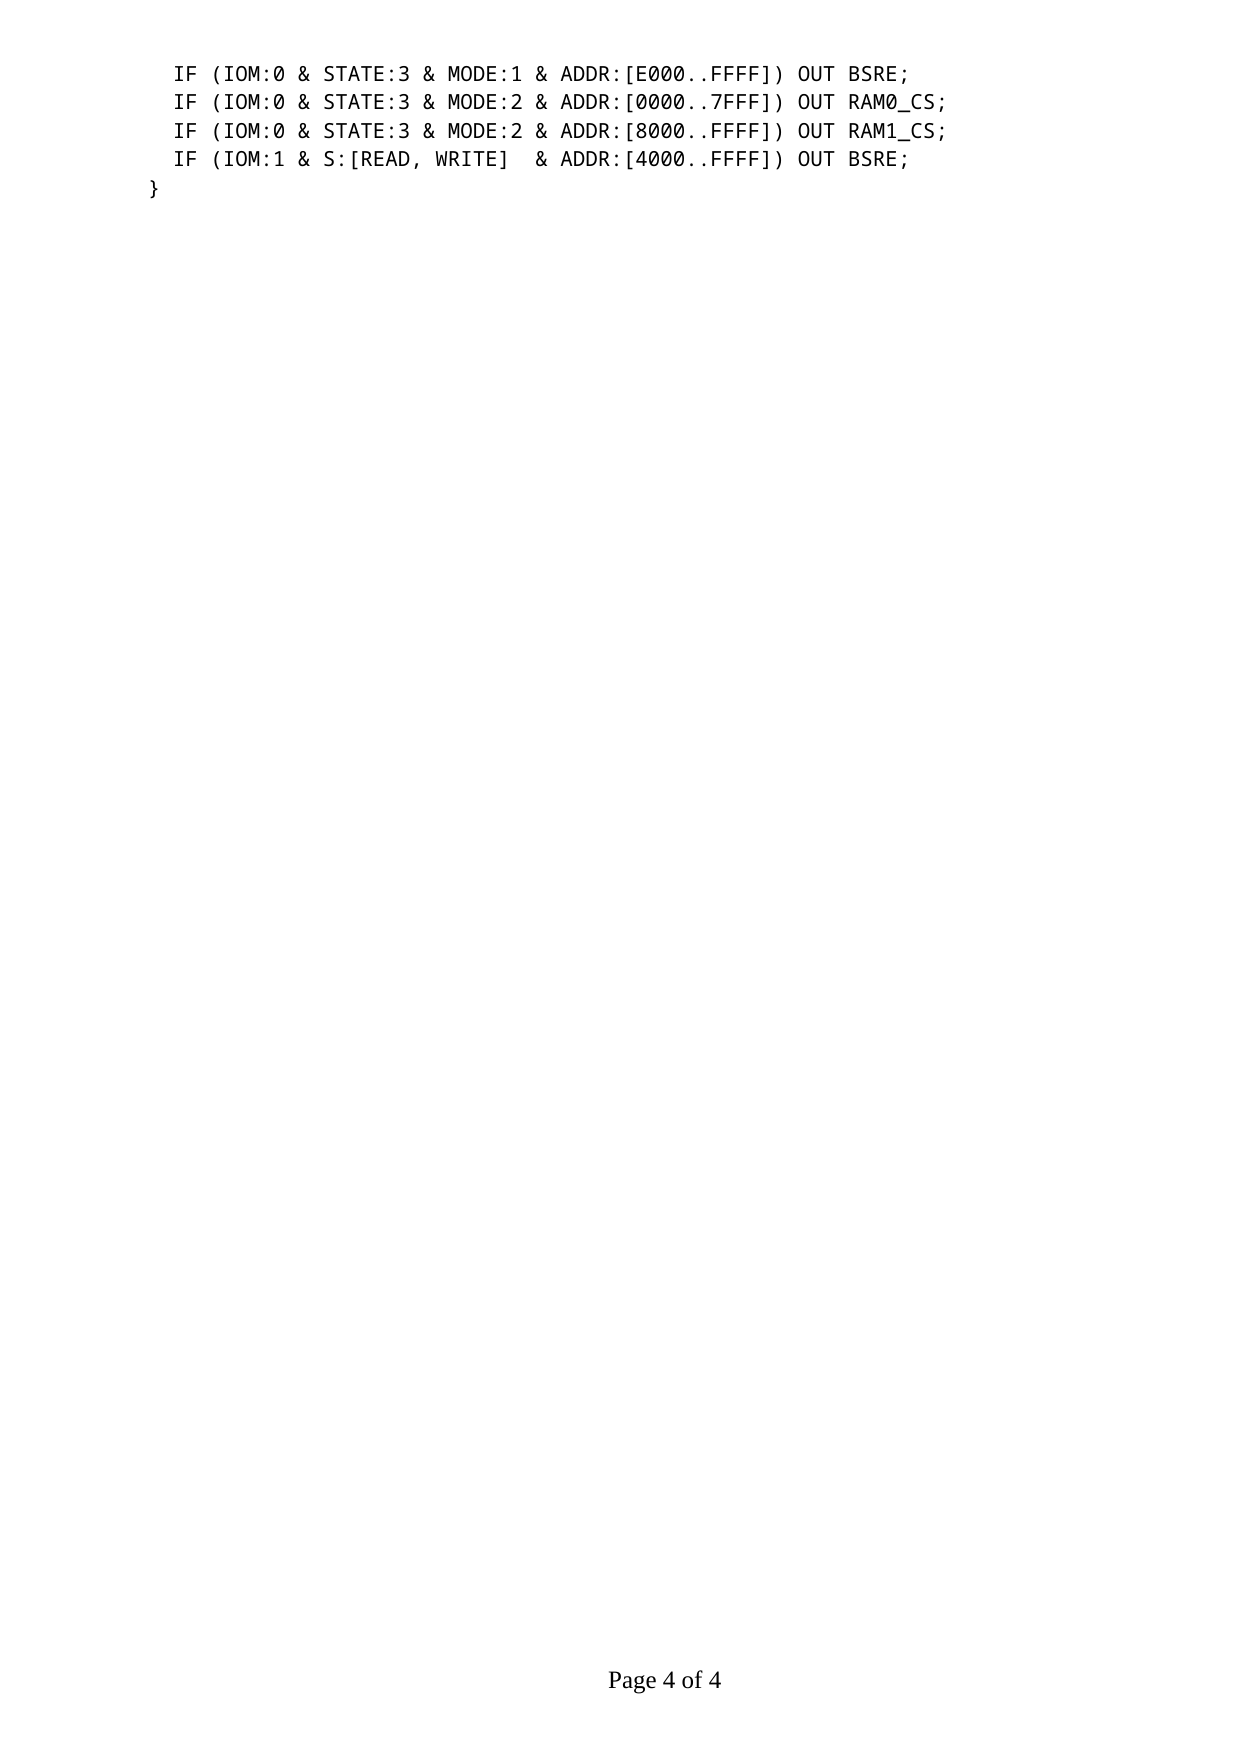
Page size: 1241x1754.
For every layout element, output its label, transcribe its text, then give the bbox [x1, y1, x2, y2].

text IF (IOM:1 & S:[READ, WRITE] & ADDR:[4000..FFFF]) OUT BSRE; [148, 144, 1181, 173]
text } [148, 173, 1181, 201]
text IF (IOM:0 & STATE:3 & MODE:2 & ADDR:[8000..FFFF]) OUT RAM1_CS; [148, 116, 1181, 144]
text IF (IOM:0 & STATE:3 & MODE:2 & ADDR:[0000..7FFF]) OUT RAM0_CS; [148, 87, 1181, 116]
text IF (IOM:0 & STATE:3 & MODE:1 & ADDR:[E000..FFFF]) OUT BSRE; [148, 59, 1181, 87]
